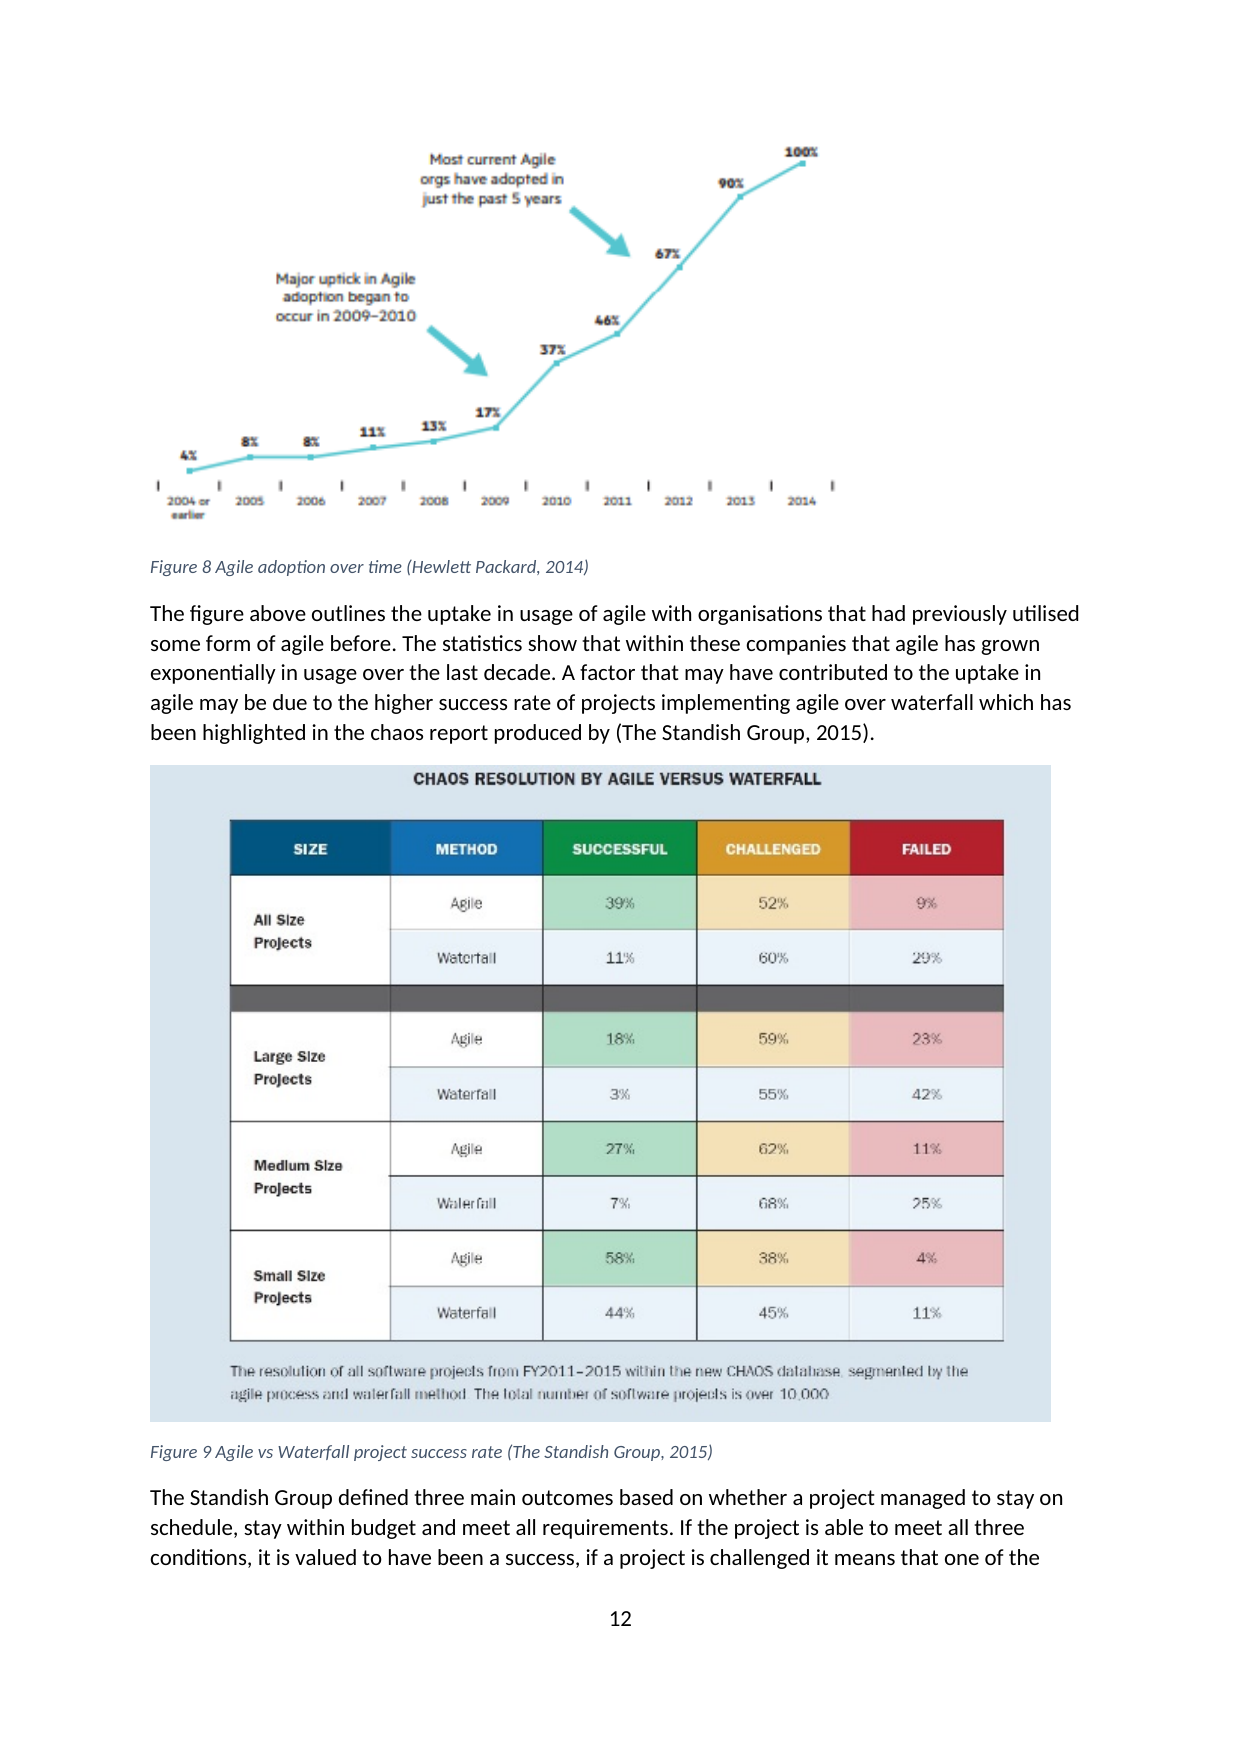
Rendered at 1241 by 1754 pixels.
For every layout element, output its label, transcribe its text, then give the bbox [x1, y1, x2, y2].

text Figure 9 Agile vs Waterfall project success rate (The Standish Group, 2015) [150, 1440, 1090, 1463]
text The Standish Group defined three main outcomes based on whether a project managed to stay on schedule, stay within budget and meet all requirements. If the project is able to meet all three conditions, it is valued to have been a success, if a project is challenged it means that one of the [150, 1483, 1090, 1571]
text Figure 8 Agile adoption over time (Hewlett Packard, 2014) [150, 555, 1090, 578]
text The figure above outlines the uptake in usage of agile with organisations that had previously utilised some form of agile before. The statistics show that within these companies that agile has grown exponentially in usage over the last decade. A factor that may have contributed to the uptake in agile may be due to the higher success rate of projects implementing agile over waterfall which has been highlighted in the chaos report produced by (The Standish Group, 2015). [150, 599, 1090, 746]
